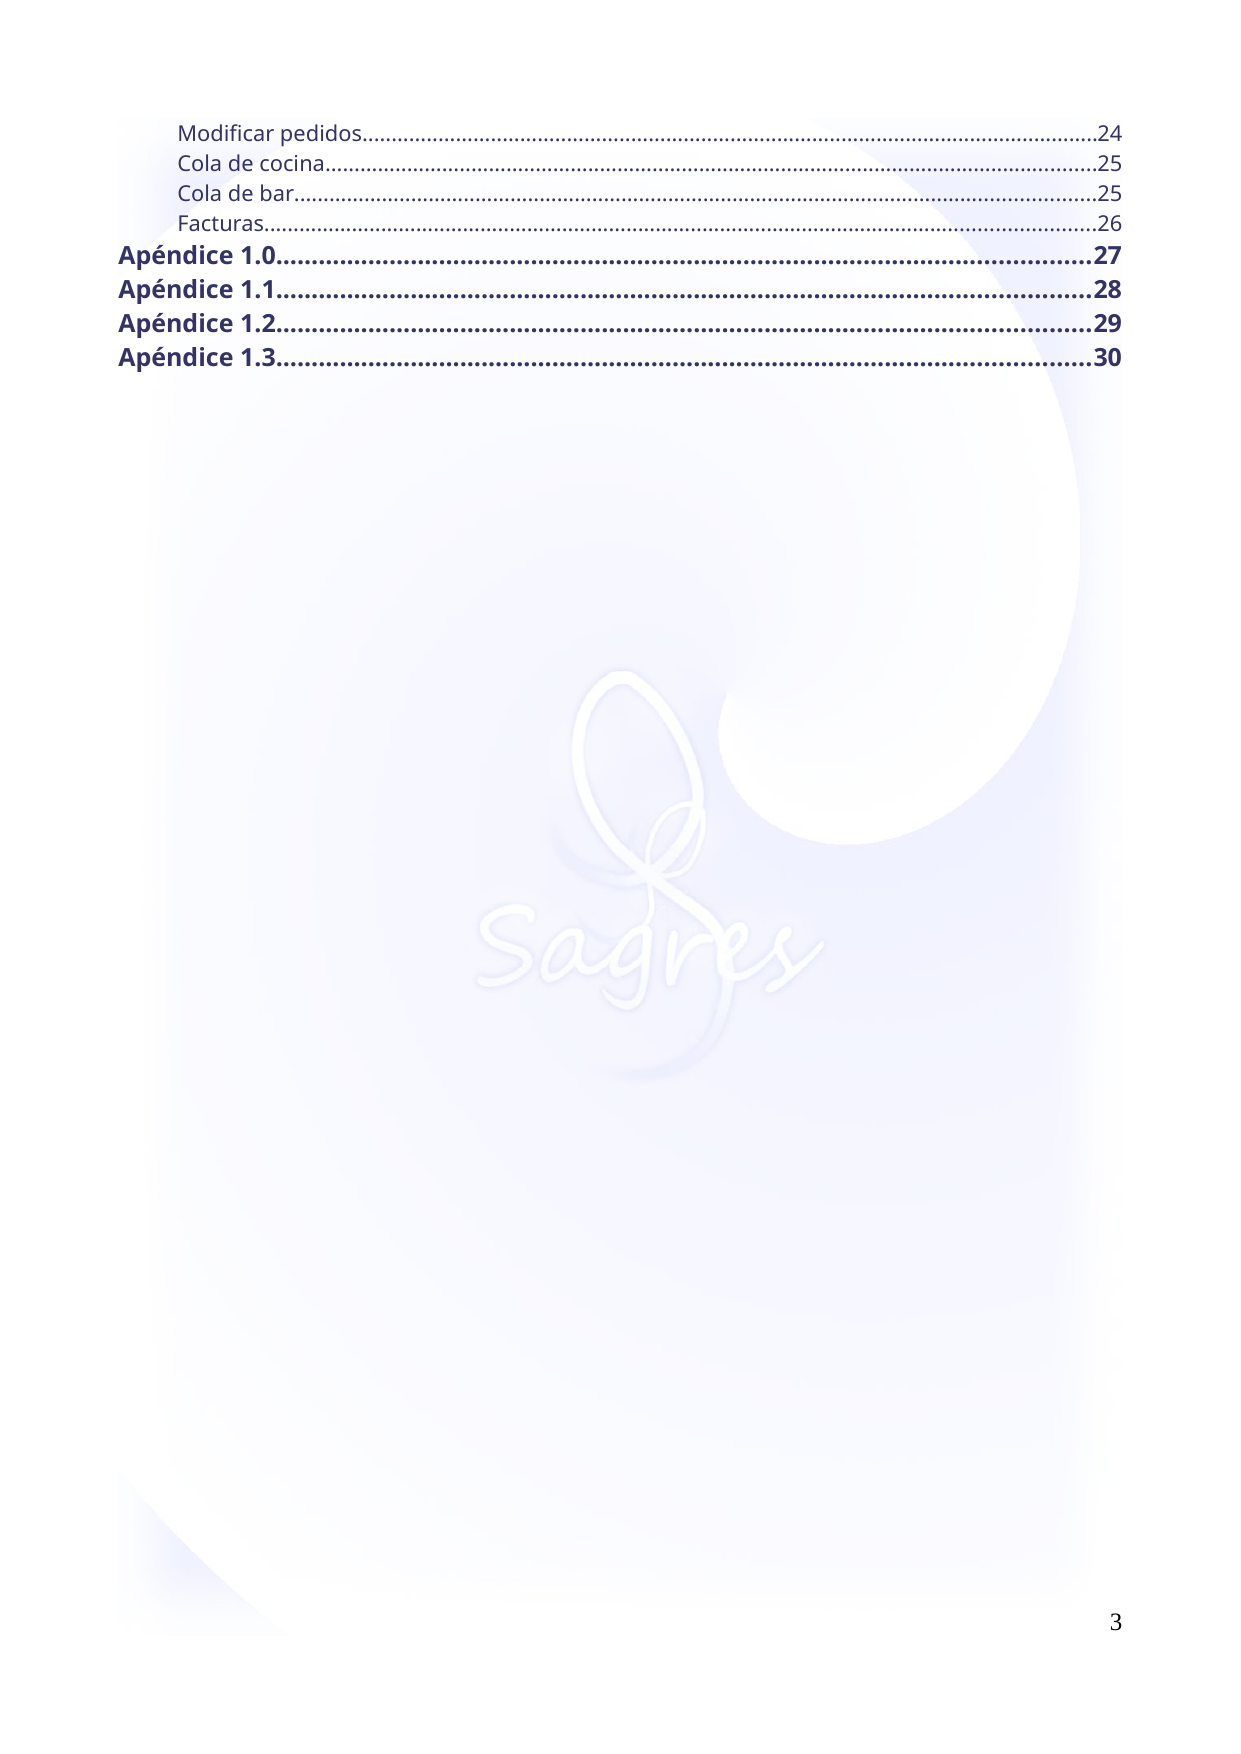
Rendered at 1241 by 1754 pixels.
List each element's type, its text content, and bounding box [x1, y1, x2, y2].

text Apéndice 1.2 29 [118, 305, 1122, 339]
picture [118, 118, 177, 237]
picture [118, 373, 1122, 1636]
text Cola de bar 25 [177, 178, 1122, 207]
text Cola de cocina 25 [177, 148, 1122, 178]
text Apéndice 1.0 27 [118, 237, 1122, 271]
text Modificar pedidos 24 [177, 118, 1122, 148]
text Facturas 26 [177, 207, 1122, 237]
text Apéndice 1.1 28 [118, 271, 1122, 305]
text Apéndice 1.3 30 [118, 339, 1122, 373]
